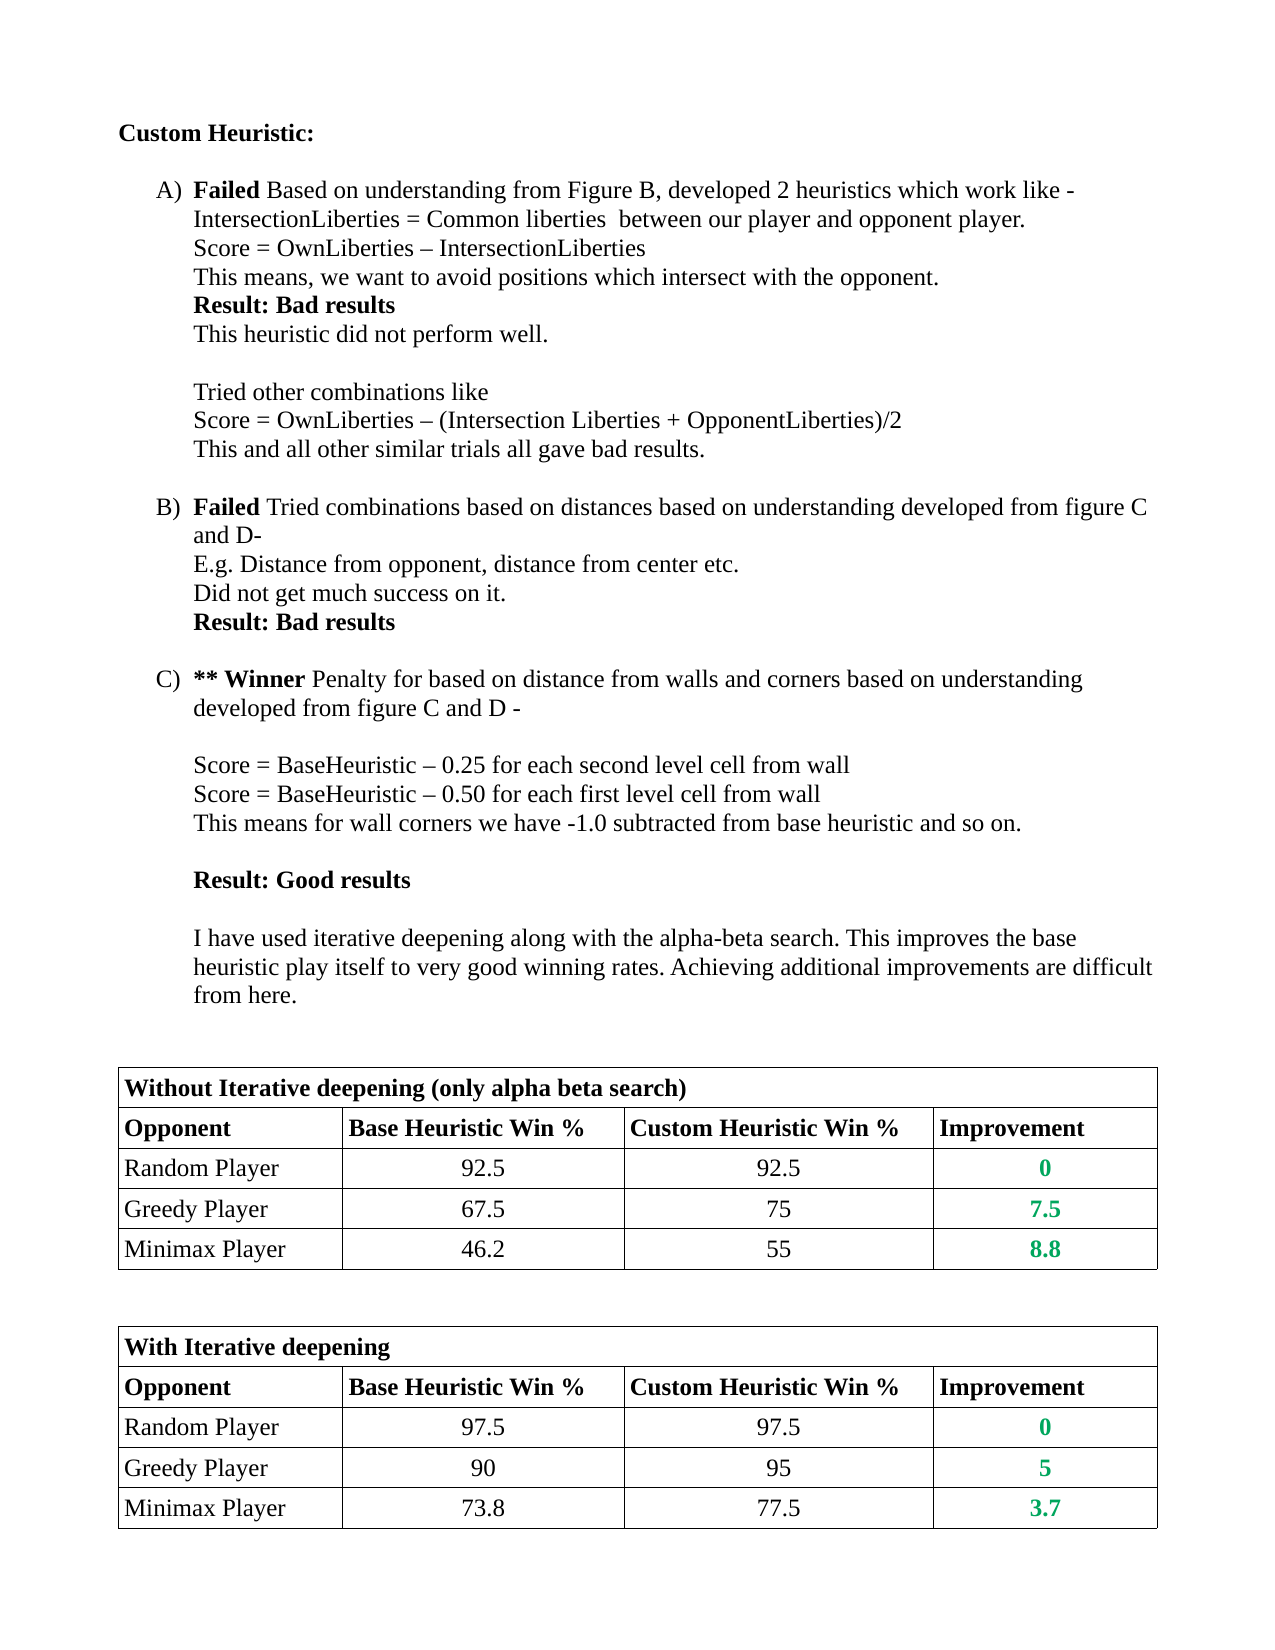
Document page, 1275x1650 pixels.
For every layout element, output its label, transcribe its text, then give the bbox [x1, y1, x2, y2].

list E.g. Distance from opponent, distance from center etc. [156, 549, 1157, 578]
table_cell 97.5 [625, 1408, 933, 1447]
table_cell Improvement [934, 1367, 1157, 1407]
table_cell Greedy Player [119, 1448, 342, 1487]
text Score = BaseHeuristic – 0.50 for each first level cell from wall [118, 779, 1157, 808]
table_cell 3.7 [934, 1488, 1157, 1528]
table_cell 7.5 [934, 1189, 1157, 1228]
list Failed Based on understanding from Figure B, developed 2 heuristics which work like - [156, 176, 1157, 204]
table_cell Opponent [119, 1367, 342, 1407]
table_cell Base Heuristic Win % [343, 1108, 624, 1147]
list Result: Bad results [156, 607, 1157, 636]
table_cell Minimax Player [119, 1488, 342, 1528]
table_header Without Iterative deepening (only alpha beta search) [119, 1068, 1157, 1107]
table_cell Greedy Player [119, 1189, 342, 1228]
table_header With Iterative deepening [119, 1327, 1157, 1366]
table_cell 95 [625, 1448, 933, 1487]
table_cell 0 [934, 1408, 1157, 1447]
table_cell 75 [625, 1189, 933, 1228]
table_cell 46.2 [343, 1229, 624, 1268]
table_cell 92.5 [343, 1149, 624, 1188]
table_cell 77.5 [625, 1488, 933, 1528]
table_cell Random Player [119, 1408, 342, 1447]
table_cell 55 [625, 1229, 933, 1268]
table_cell Improvement [934, 1108, 1157, 1147]
table_cell Opponent [119, 1108, 342, 1147]
table_cell 8.8 [934, 1229, 1157, 1268]
table_cell 90 [343, 1448, 624, 1487]
text Score = OwnLiberties – (Intersection Liberties + OpponentLiberties)/2 [118, 406, 1157, 434]
text Score = OwnLiberties – IntersectionLiberties [118, 233, 1157, 262]
table_cell 67.5 [343, 1189, 624, 1228]
text This means for wall corners we have -1.0 subtracted from base heuristic and so on. [118, 808, 1157, 837]
table_cell 92.5 [625, 1149, 933, 1188]
list I have used iterative deepening along with the alpha-beta search. This improves the base heuristic play itself to very good winning rates. Achieving additional improvements are difficult from here. [156, 923, 1157, 1038]
list Failed Tried combinations based on distances based on understanding developed from figure C and D- [156, 492, 1157, 549]
list ** Winner Penalty for based on distance from walls and corners based on understanding developed from figure C and D - [156, 664, 1157, 722]
table_cell 0 [934, 1149, 1157, 1188]
table_cell 97.5 [343, 1408, 624, 1447]
table_cell Base Heuristic Win % [343, 1367, 624, 1407]
table_cell Minimax Player [119, 1229, 342, 1268]
table_cell 73.8 [343, 1488, 624, 1528]
text Tried other combinations like [118, 377, 1157, 406]
table_cell Random Player [119, 1149, 342, 1188]
text Result: Bad results [118, 291, 1157, 319]
table_cell 5 [934, 1448, 1157, 1487]
table_cell Custom Heuristic Win % [625, 1367, 933, 1407]
text This means, we want to avoid positions which intersect with the opponent. [118, 262, 1157, 291]
list Result: Good results [156, 866, 1157, 894]
text This heuristic did not perform well. [118, 319, 1157, 348]
text IntersectionLiberties = Common liberties between our player and opponent player. [118, 204, 1157, 233]
list Did not get much success on it. [156, 578, 1157, 607]
text Custom Heuristic: [118, 118, 1157, 147]
text Score = BaseHeuristic – 0.25 for each second level cell from wall [118, 751, 1157, 779]
table_cell Custom Heuristic Win % [625, 1108, 933, 1147]
text This and all other similar trials all gave bad results. [118, 434, 1157, 463]
